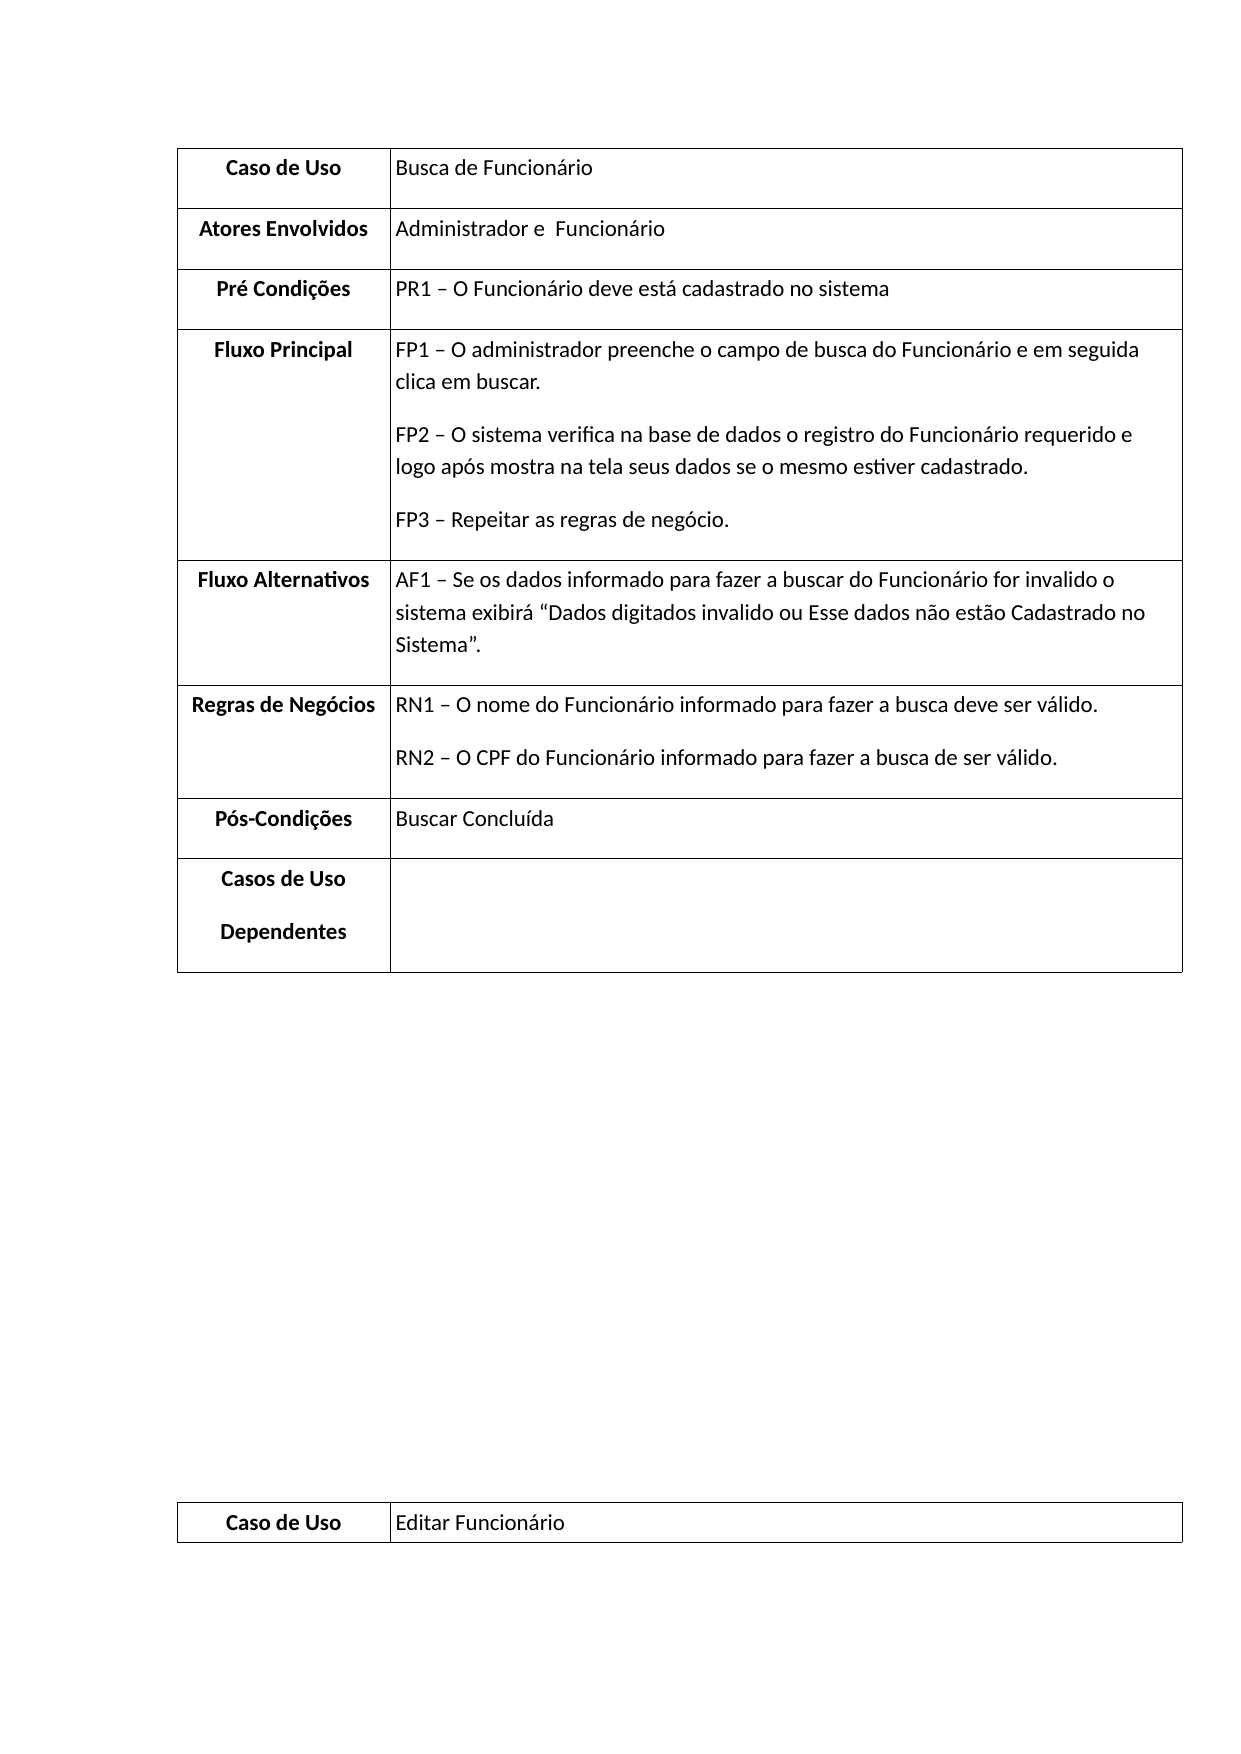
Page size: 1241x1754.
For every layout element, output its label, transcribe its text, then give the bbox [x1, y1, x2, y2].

table_cell PR1 – O Funcionário deve está cadastrado no sistema [391, 270, 1182, 329]
table_cell Pré Condições [178, 270, 390, 329]
table_cell FP1 – O administrador preenche o campo de busca do Funcionário e em seguida clica em buscar. FP2 – O sistema verifica na base de dados o registro do Funcionário requerido e logo após mostra na tela seus dados se o mesmo estiver cadastrado. FP3 – Repeitar as regras de negócio. [391, 330, 1182, 560]
table_header Busca de Funcionário [391, 149, 1182, 208]
table_cell Pós-Condições [178, 799, 390, 858]
table_cell AF1 – Se os dados informado para fazer a buscar do Funcionário for invalido o sistema exibirá “Dados digitados invalido ou Esse dados não estão Cadastrado no Sistema”. [391, 561, 1182, 684]
table_cell Regras de Negócios [178, 686, 390, 798]
table_cell Atores Envolvidos [178, 209, 390, 268]
table_cell Fluxo Principal [178, 330, 390, 560]
table_cell Fluxo Alternativos [178, 561, 390, 684]
table_cell RN1 – O nome do Funcionário informado para fazer a busca deve ser válido. RN2 – O CPF do Funcionário informado para fazer a busca de ser válido. [391, 686, 1182, 798]
table_cell [391, 859, 1182, 972]
table_cell Administrador e Funcionário [391, 209, 1182, 268]
table_header Caso de Uso [178, 149, 390, 208]
table_cell Buscar Concluída [391, 799, 1182, 858]
table_cell Casos de Uso Dependentes [178, 859, 390, 972]
table_header Caso de Uso [178, 1503, 390, 1542]
table_header Editar Funcionário [391, 1503, 1182, 1542]
